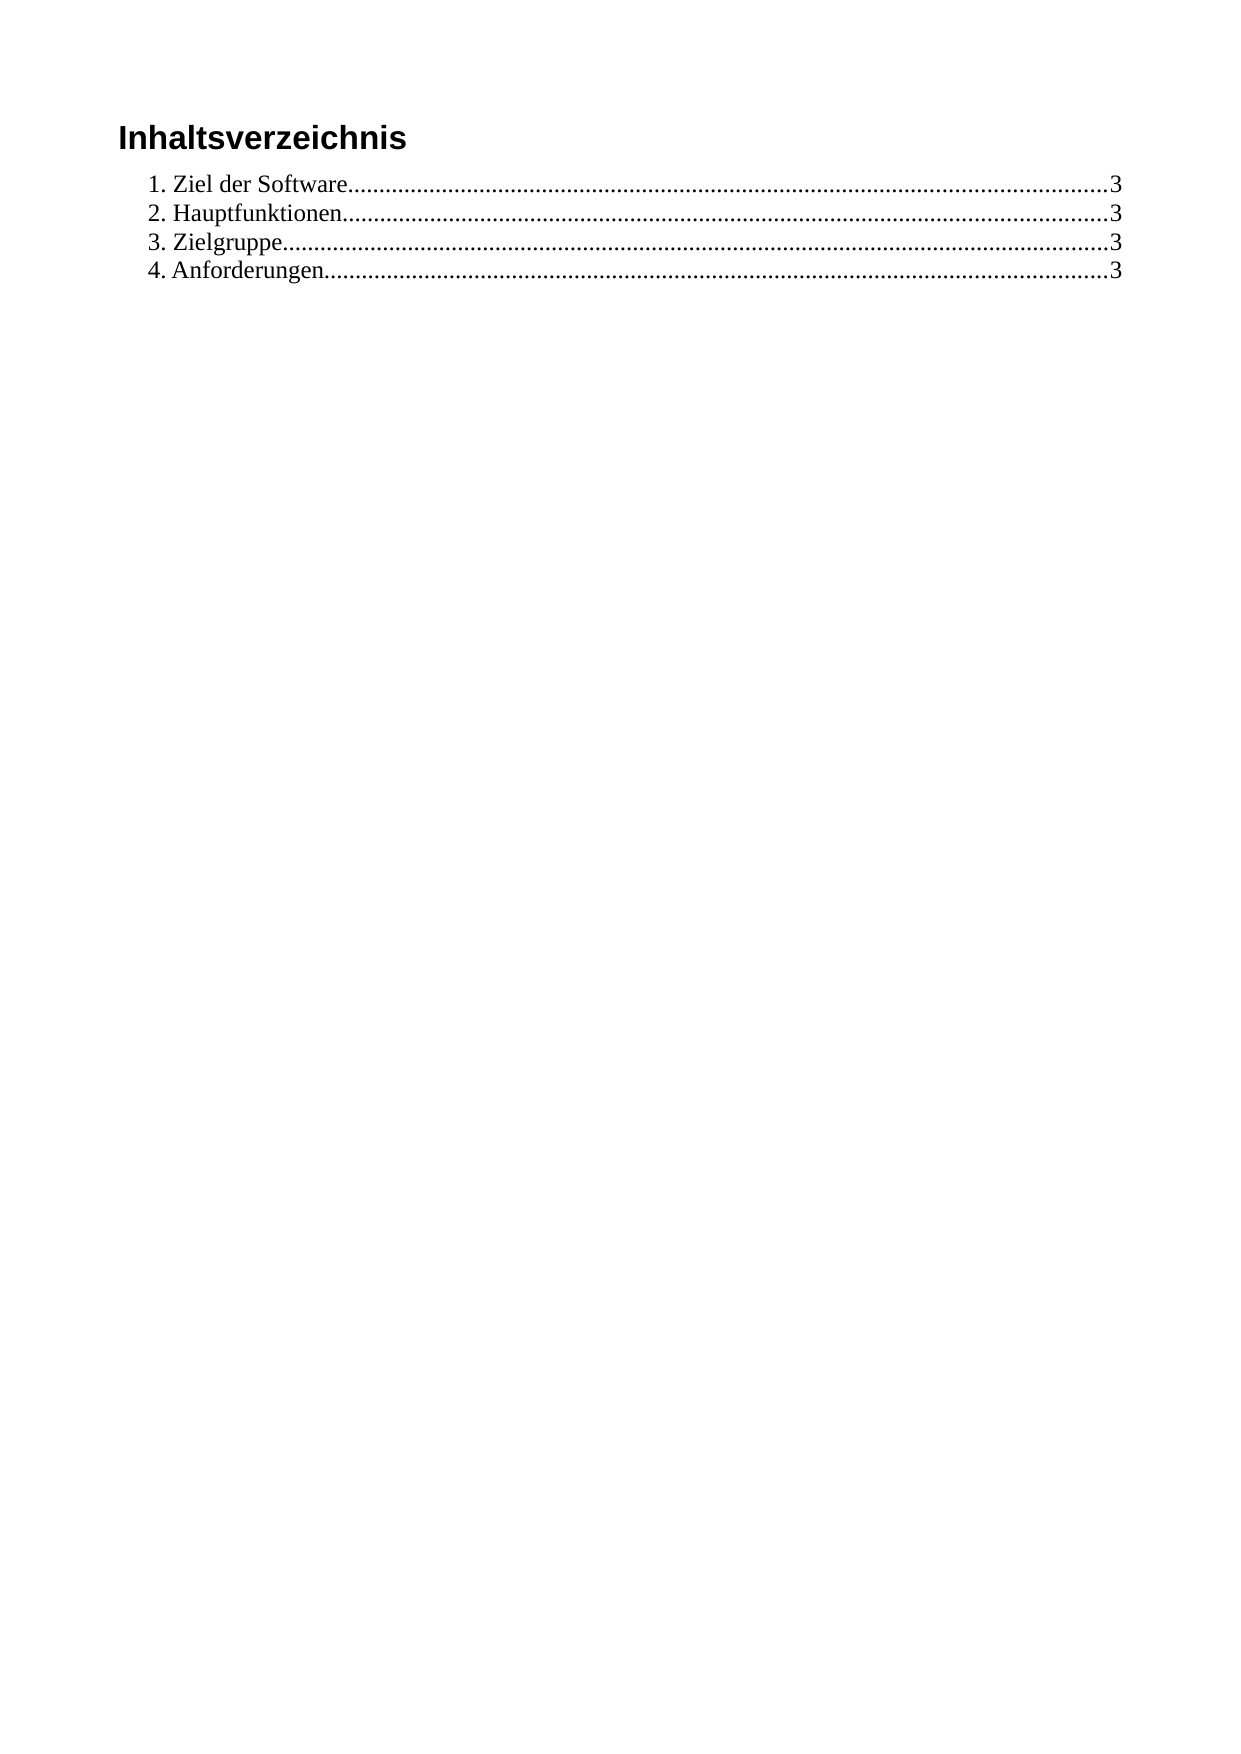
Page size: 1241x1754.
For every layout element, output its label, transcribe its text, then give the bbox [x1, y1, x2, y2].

text 4. Anforderungen 3 [148, 255, 1122, 284]
text 2. Hauptfunktionen 3 [148, 198, 1122, 227]
text 1. Ziel der Software 3 [148, 169, 1122, 198]
text 3. Zielgruppe 3 [148, 227, 1122, 255]
subtitle Inhaltsverzeichnis [118, 118, 1122, 157]
